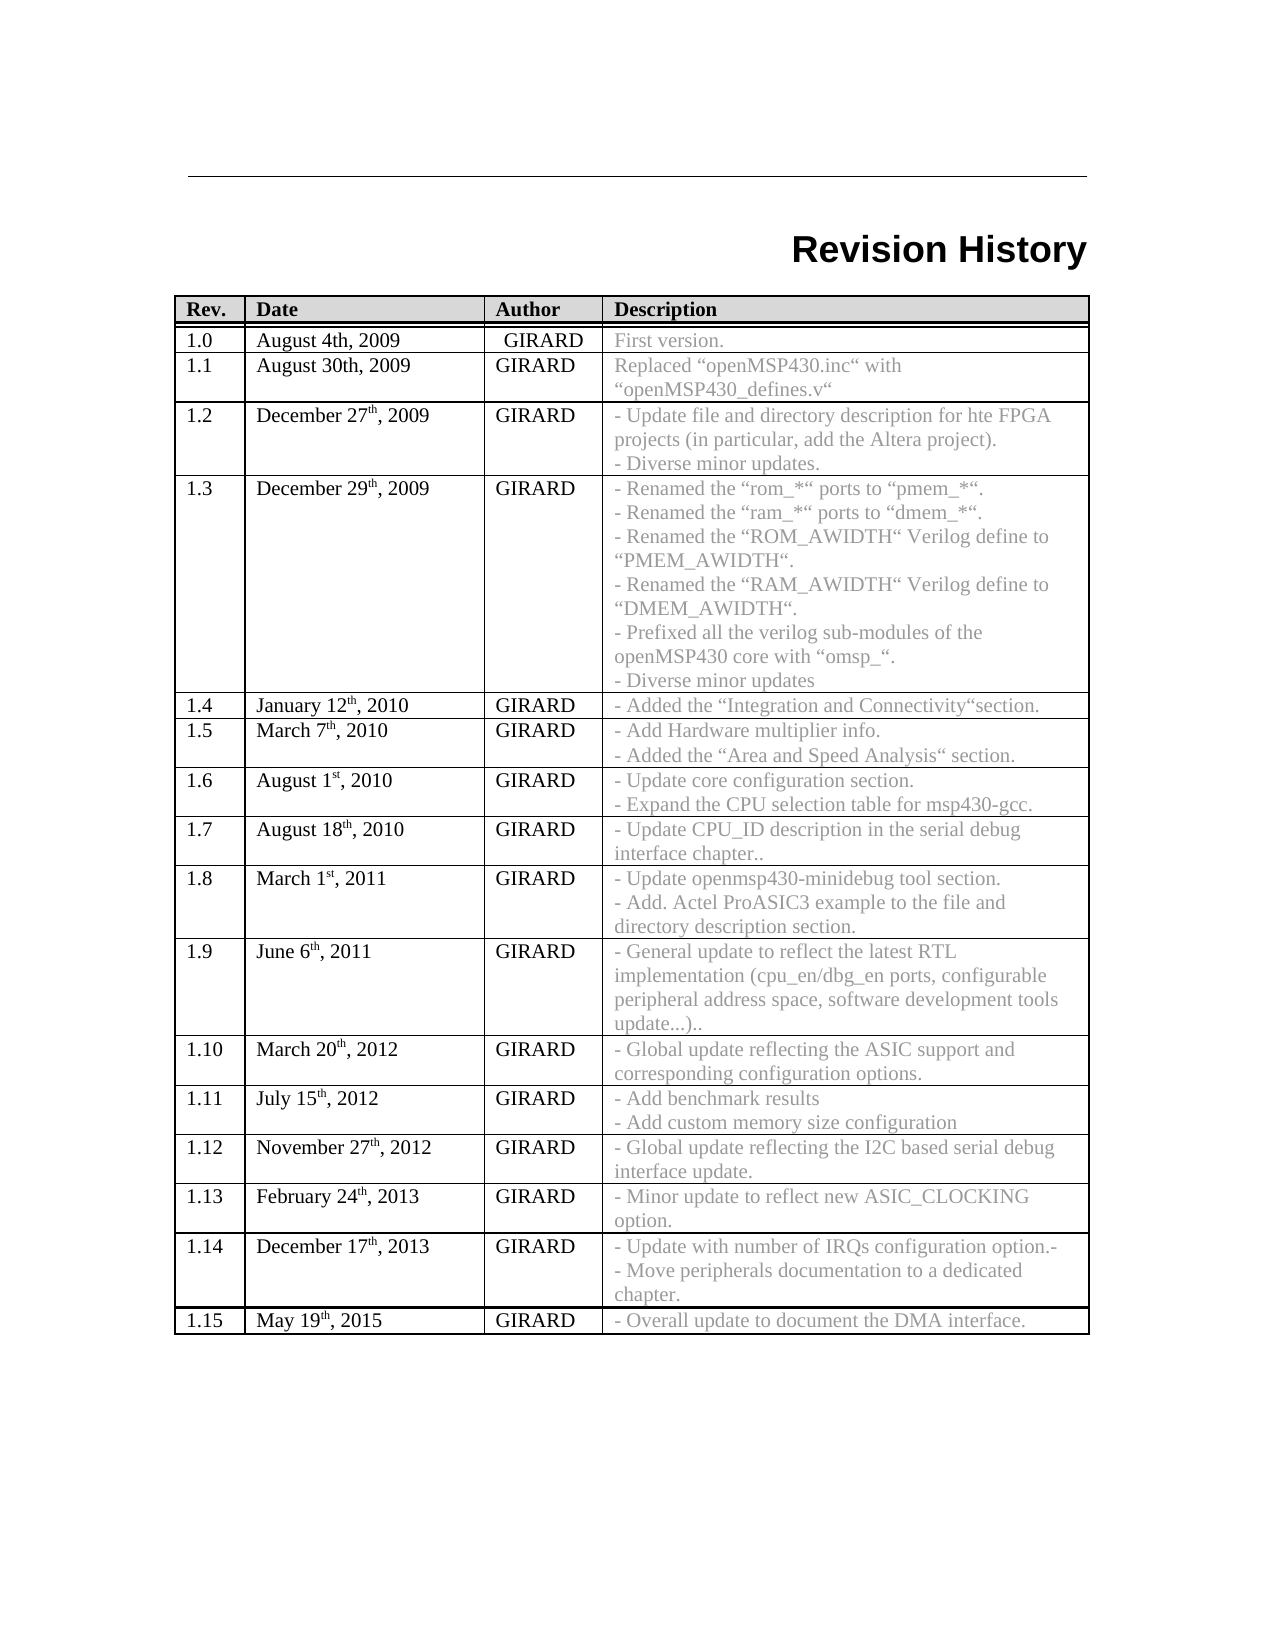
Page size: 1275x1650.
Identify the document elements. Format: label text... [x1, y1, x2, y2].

table_cell - Add benchmark results - Add custom memory size configuration [603, 1086, 1088, 1134]
table_cell July 15th, 2012 [246, 1086, 484, 1134]
table_cell 1.2 [176, 403, 244, 475]
table_cell First version. [603, 328, 1088, 352]
table_cell - Overall update to document the DMA interface. [603, 1309, 1088, 1332]
table_cell 1.6 [176, 768, 244, 816]
table_cell 1.0 [176, 328, 244, 352]
table_cell GIRARD [485, 719, 602, 767]
table_cell - Global update reflecting the ASIC support and corresponding configuration options. [603, 1036, 1088, 1084]
table_cell Replaced “openMSP430.inc“ with “openMSP430_defines.v“ [603, 353, 1088, 401]
table_cell 1.3 [176, 476, 244, 692]
table_cell March 1st, 2011 [246, 866, 484, 938]
table_cell GIRARD [485, 1309, 602, 1332]
table_cell - Global update reflecting the I2C based serial debug interface update. [603, 1135, 1088, 1183]
table_cell GIRARD [485, 353, 602, 401]
table_header Date [246, 297, 484, 321]
table_cell GIRARD [485, 1234, 602, 1306]
table_cell GIRARD [485, 866, 602, 938]
table_cell - General update to reflect the latest RTL implementation (cpu_en/dbg_en ports, configurable peripheral address space, software development tools update...).. [603, 939, 1088, 1035]
table_cell 1.12 [176, 1135, 244, 1183]
table_cell GIRARD [485, 1036, 602, 1084]
table_cell - Update openmsp430-minidebug tool section. - Add. Actel ProASIC3 example to the file and directory description section. [603, 866, 1088, 938]
table_cell December 27th, 2009 [246, 403, 484, 475]
table_cell GIRARD [485, 328, 602, 352]
table_cell January 12th, 2010 [246, 693, 484, 717]
table_cell February 24th, 2013 [246, 1184, 484, 1232]
text Revision History [188, 227, 1087, 270]
table_cell GIRARD [485, 403, 602, 475]
table_cell - Update file and directory description for hte FPGA projects (in particular, add the Altera project). - Diverse minor updates. [603, 403, 1088, 475]
table_cell GIRARD [485, 476, 602, 692]
table_cell 1.11 [176, 1086, 244, 1134]
table_cell - Add Hardware multiplier info. - Added the “Area and Speed Analysis“ section. [603, 719, 1088, 767]
table_cell December 17th, 2013 [246, 1234, 484, 1306]
table_cell - Update CPU_ID description in the serial debug interface chapter.. [603, 817, 1088, 865]
table_cell GIRARD [485, 1135, 602, 1183]
table_cell - Added the “Integration and Connectivity“section. [603, 693, 1088, 717]
table_cell December 29th, 2009 [246, 476, 484, 692]
table_header Author [485, 297, 602, 321]
table_header Description [603, 297, 1088, 321]
table_cell 1.9 [176, 939, 244, 1035]
table_cell June 6th, 2011 [246, 939, 484, 1035]
table_cell - Update core configuration section. - Expand the CPU selection table for msp430-gcc. [603, 768, 1088, 816]
table_cell August 4th, 2009 [246, 328, 484, 352]
table_cell 1.4 [176, 693, 244, 717]
table_cell GIRARD [485, 817, 602, 865]
table_cell March 7th, 2010 [246, 719, 484, 767]
table_cell August 18th, 2010 [246, 817, 484, 865]
table_cell August 1st, 2010 [246, 768, 484, 816]
table_cell 1.5 [176, 719, 244, 767]
table_cell 1.7 [176, 817, 244, 865]
table_cell March 20th, 2012 [246, 1036, 484, 1084]
table_cell August 30th, 2009 [246, 353, 484, 401]
table_cell GIRARD [485, 693, 602, 717]
table_cell GIRARD [485, 939, 602, 1035]
table_cell 1.14 [176, 1234, 244, 1306]
table_cell November 27th, 2012 [246, 1135, 484, 1183]
table_cell - Update with number of IRQs configuration option.- - Move peripherals documentation to a dedicated chapter. [603, 1234, 1088, 1306]
table_cell GIRARD [485, 768, 602, 816]
table_cell 1.8 [176, 866, 244, 938]
table_cell - Renamed the “rom_*“ ports to “pmem_*“. - Renamed the “ram_*“ ports to “dmem_*“. - Renamed the “ROM_AWIDTH“ Verilog define to “PMEM_AWIDTH“. - Renamed the “RAM_AWIDTH“ Verilog define to “DMEM_AWIDTH“. - Prefixed all the verilog sub-modules of the openMSP430 core with “omsp_“. - Diverse minor updates [603, 476, 1088, 692]
table_header Rev. [176, 297, 244, 321]
table_cell 1.1 [176, 353, 244, 401]
table_cell GIRARD [485, 1086, 602, 1134]
table_cell 1.10 [176, 1036, 244, 1084]
table_cell 1.15 [176, 1309, 244, 1332]
table_cell 1.13 [176, 1184, 244, 1232]
table_cell - Minor update to reflect new ASIC_CLOCKING option. [603, 1184, 1088, 1232]
table_cell GIRARD [485, 1184, 602, 1232]
table_cell May 19th, 2015 [246, 1309, 484, 1332]
